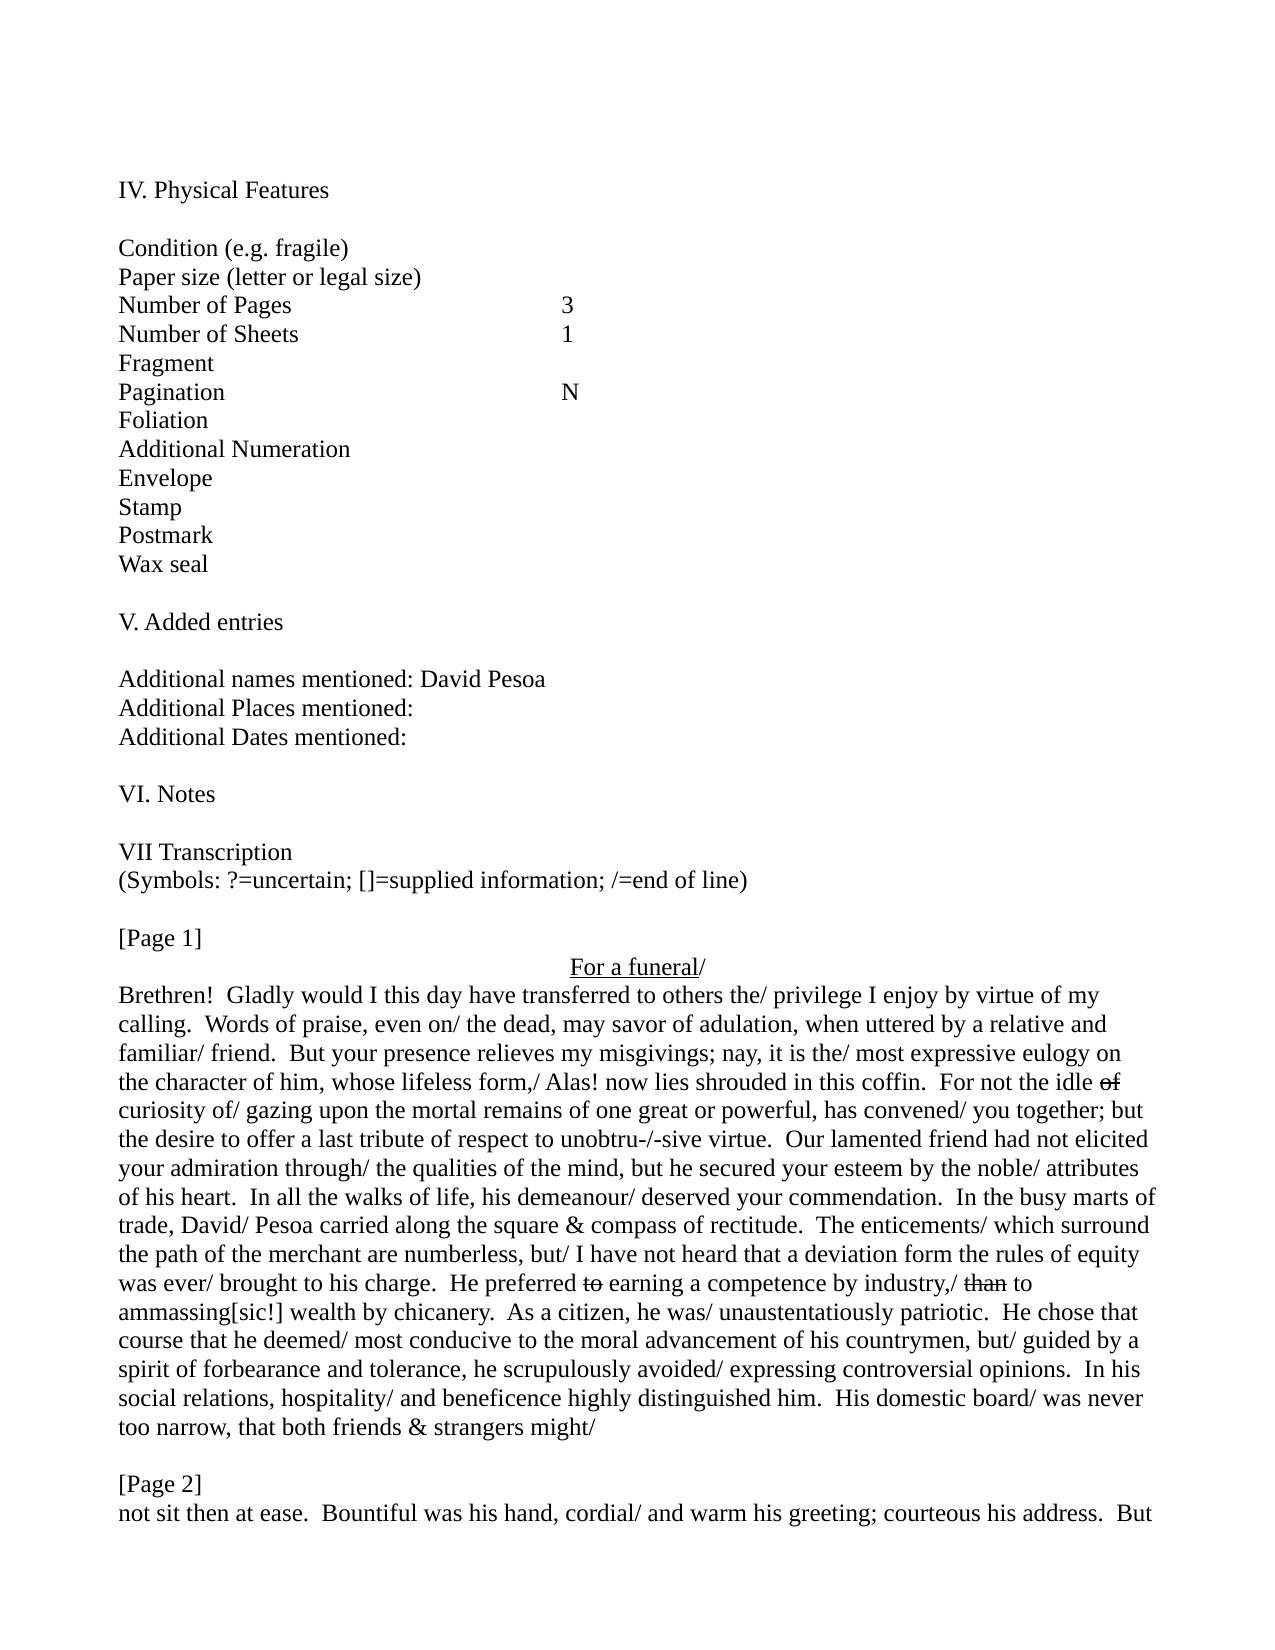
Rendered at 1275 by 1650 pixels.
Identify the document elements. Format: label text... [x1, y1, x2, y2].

text IV. Physical Features [118, 176, 1157, 204]
text Number of Sheets 1 [118, 319, 1157, 348]
text (Symbols: ?=uncertain; []=supplied information; /=end of line) [118, 866, 1157, 894]
text Wax seal [118, 549, 1157, 578]
text Stamp [118, 492, 1157, 521]
text Additional Dates mentioned: [118, 722, 1157, 751]
text Brethren! Gladly would I this day have transferred to others the/ privilege I enjoy by virtue of my calling. Words of praise, even on/ the dead, may savor of adulation, when uttered by a relative and familiar/ friend. But your presence relieves my misgivings; nay, it is the/ most expressive eulogy on the character of him, whose lifeless form,/ Alas! now lies shrouded in this coffin. For not the idle of curiosity of/ gazing upon the mortal remains of one great or powerful, has convened/ you together; but the desire to offer a last tribute of respect to unobtru-/-sive virtue. Our lamented friend had not elicited your admiration through/ the qualities of the mind, but he secured your esteem by the noble/ attributes of his heart. In all the walks of life, his demeanour/ deserved your commendation. In the busy marts of trade, David/ Pesoa carried along the square & compass of rectitude. The enticements/ which surround the path of the merchant are numberless, but/ I have not heard that a deviation form the rules of equity was ever/ brought to his charge. He preferred to earning a competence by industry,/ than to ammassing[sic!] wealth by chicanery. As a citizen, he was/ unaustentatiously patriotic. He chose that course that he deemed/ most conducive to the moral advancement of his countrymen, but/ guided by a spirit of forbearance and tolerance, he scrupulously avoided/ expressing controversial opinions. In his social relations, hospitality/ and beneficence highly distinguished him. His domestic board/ was never too narrow, that both friends & strangers might/ [118, 981, 1157, 1441]
text [Page 1] [118, 923, 1157, 952]
text VI. Notes [118, 779, 1157, 808]
text Pagination N [118, 377, 1157, 406]
text Postma rk [118, 521, 1157, 549]
text Foliation [118, 406, 1157, 434]
text V. Added entries [118, 607, 1157, 636]
text Paper size (letter or legal size) [118, 262, 1157, 291]
text Number of Pages 3 [118, 291, 1157, 319]
text Additional Places mentioned: [118, 693, 1157, 722]
text Additional names mentioned: David Pesoa [118, 664, 1157, 693]
text [Page 2] [118, 1469, 1157, 1498]
text VII Transcription [118, 837, 1157, 866]
text not sit then at ease. Bountiful was his hand, cordial/ and warm his greeting; courteous his address. But [118, 1498, 1157, 1527]
text Fragment [118, 348, 1157, 377]
text Condition (e.g. fragile) [118, 233, 1157, 262]
text Envelope [118, 463, 1157, 492]
text Additional Numeration [118, 434, 1157, 463]
text For a funeral/ [118, 952, 1157, 981]
